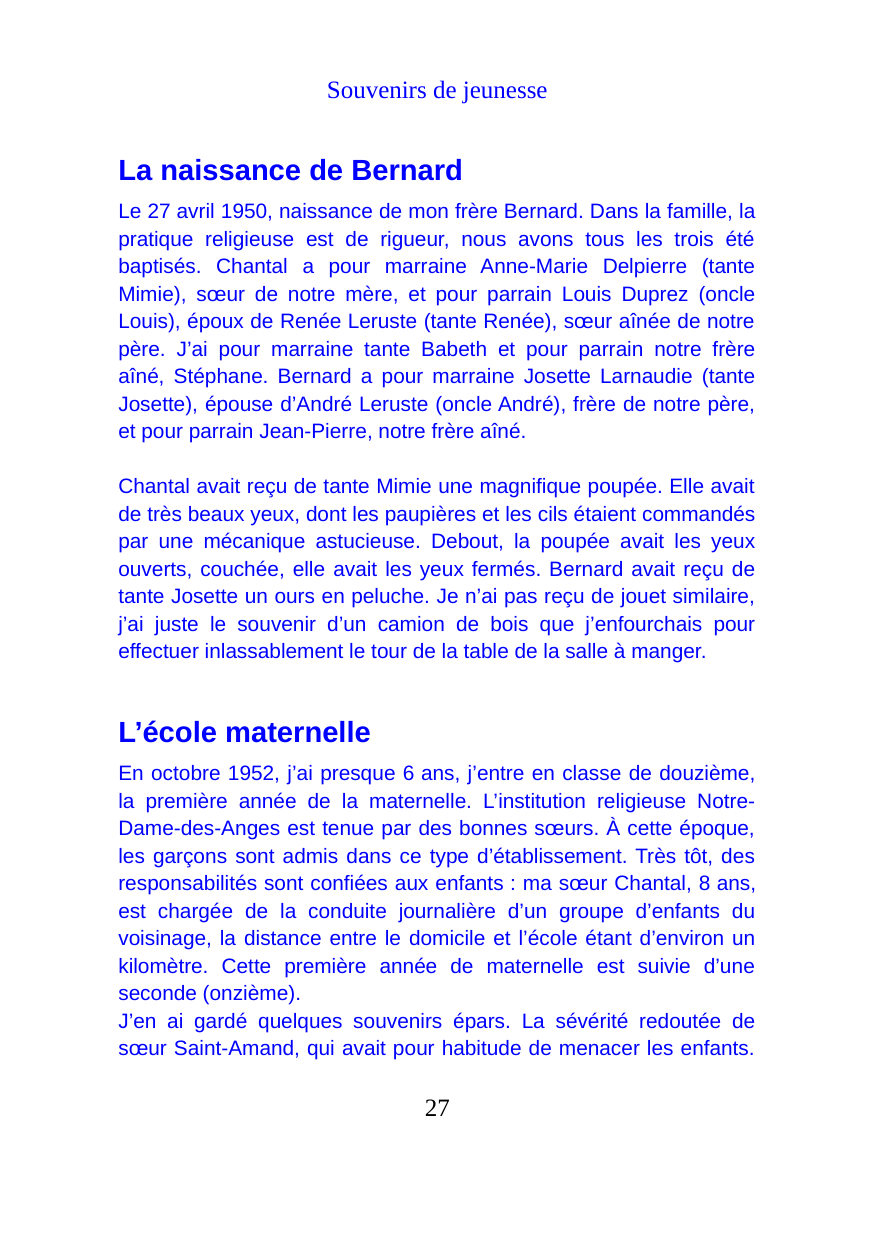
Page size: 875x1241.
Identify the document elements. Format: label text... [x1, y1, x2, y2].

text J’en ai gardé quelques souvenirs épars. La sévérité redoutée de sœur Saint-Amand, qui avait pour habitude de menacer les enfants. [118, 1009, 756, 1060]
subtitle La naissance de Bernard [118, 153, 756, 187]
text En octobre 1952, j’ai presque 6 ans, j’entre en classe de douzième, la première année de la maternelle. L’institution religieuse Notre-Dame-des-Anges est tenue par des bonnes sœurs. À cette époque, les garçons sont admis dans ce type d’établissement. Très tôt, des responsabilités sont confiées aux enfants : ma sœur Chantal, 8 ans, est chargée de la conduite journalière d’un groupe d’enfants du voisinage, la distance entre le domicile et l’école étant d’environ un kilomètre. Cette première année de maternelle est suivie d’une seconde (onzième). [118, 761, 756, 1005]
text Le 27 avril 1950, naissance de mon frère Bernard. Dans la famille, la pratique religieuse est de rigueur, nous avons tous les trois été baptisés. Chantal a pour marraine Anne-Marie Delpierre (tante Mimie), sœur de notre mère, et pour parrain Louis Duprez (oncle Louis), époux de Renée Leruste (tante Renée), sœur aînée de notre père. J’ai pour marraine tante Babeth et pour parrain notre frère aîné, Stéphane. Bernard a pour marraine Josette Larnaudie (tante Josette), épouse d’André Leruste (oncle André), frère de notre père, et pour parrain Jean-Pierre, notre frère aîné. [118, 199, 756, 443]
text Chantal avait reçu de tante Mimie une magnifique poupée. Elle avait de très beaux yeux, dont les paupières et les cils étaient commandés par une mécanique astucieuse. Debout, la poupée avait les yeux ouverts, couchée, elle avait les yeux fermés. Bernard avait reçu de tante Josette un ours en peluche. Je n’ai pas reçu de jouet similaire, j’ai juste le souvenir d’un camion de bois que j’enfourchais pour effectuer inlassablement le tour de la table de la salle à manger. [118, 474, 756, 663]
subtitle L’école maternelle [118, 715, 756, 749]
